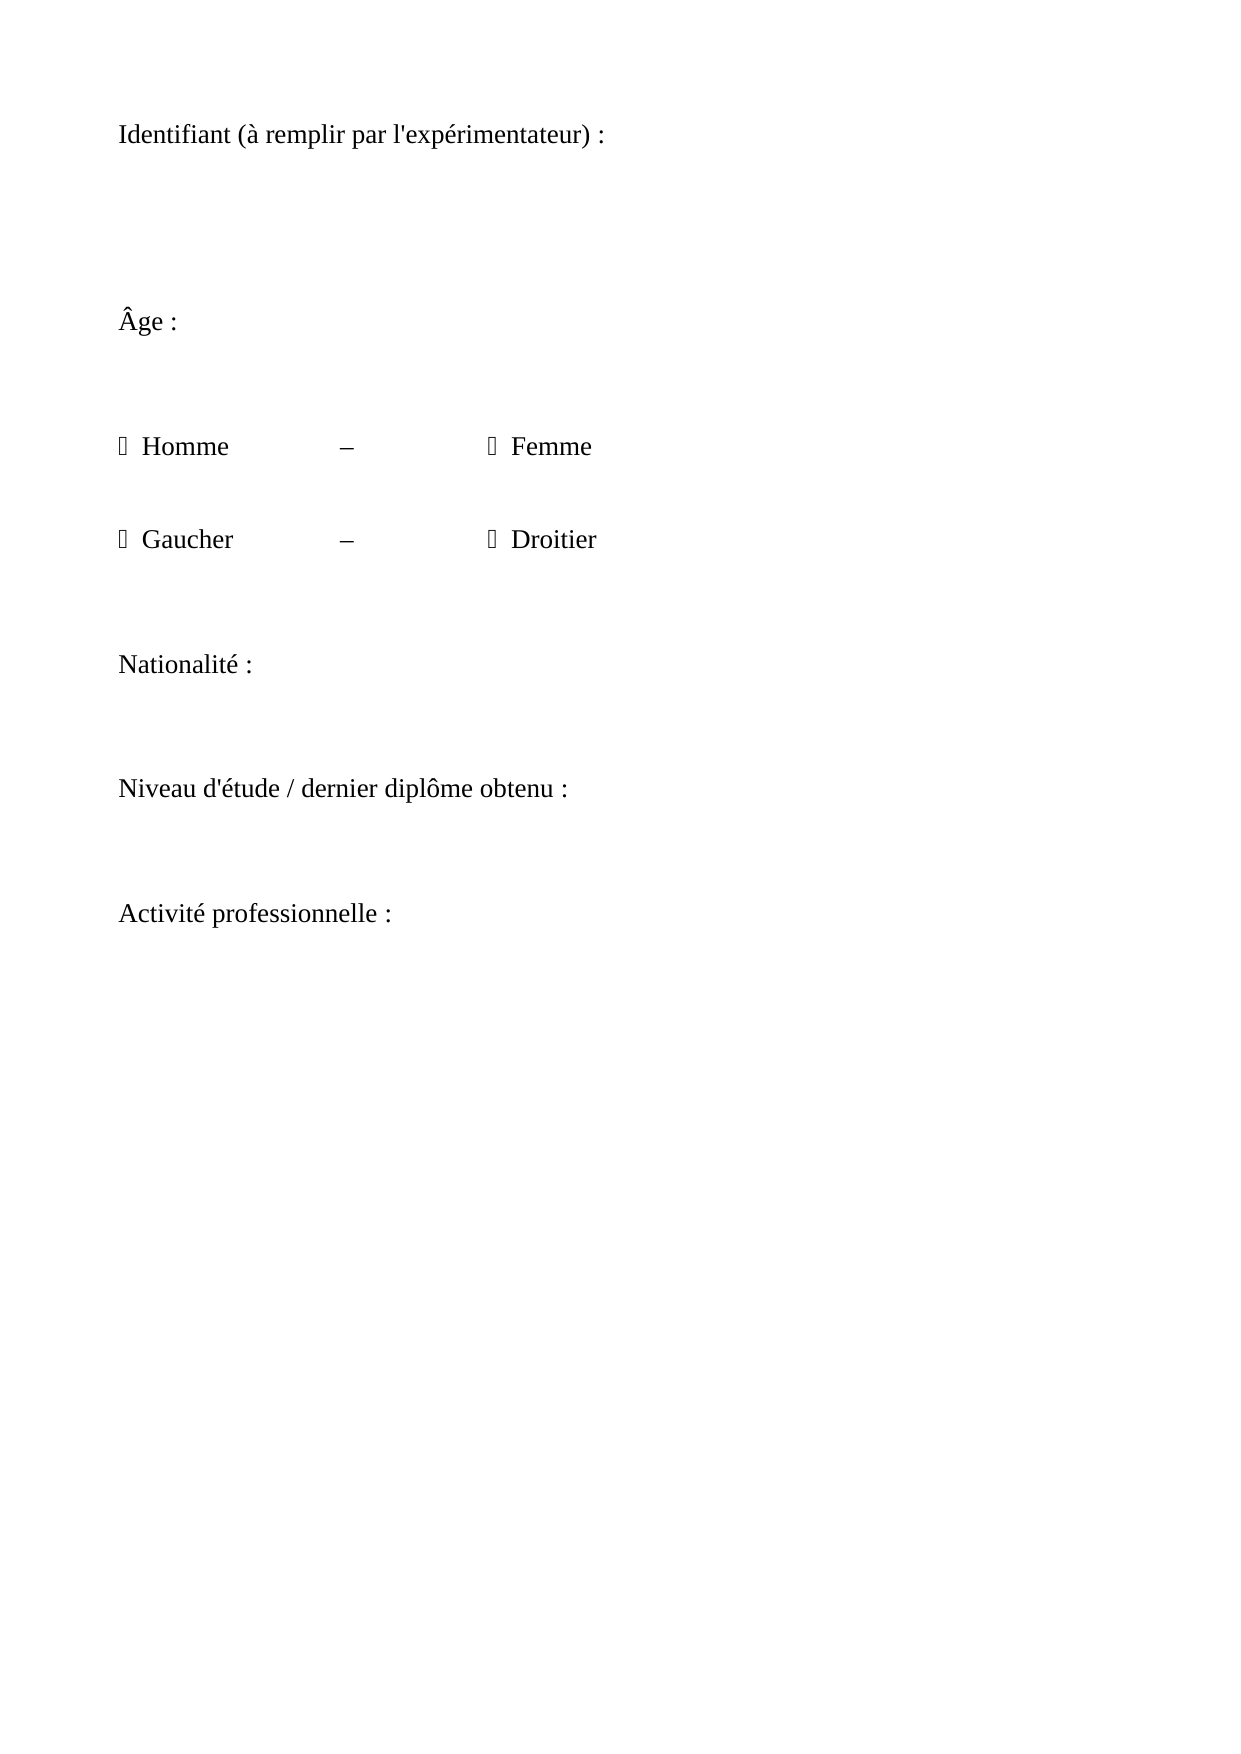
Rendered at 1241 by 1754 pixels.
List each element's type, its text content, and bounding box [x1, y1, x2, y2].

text Nationalité : [118, 648, 1122, 679]
text  Gaucher –  Droitier [118, 523, 1122, 554]
text Identifiant (à remplir par l'expérimentateur) : [118, 118, 1122, 149]
text Âge : [118, 305, 1122, 336]
text Niveau d'étude / dernier diplôme obtenu : [118, 772, 1122, 803]
text  Homme –  Femme [118, 429, 1122, 461]
text Activité professionnelle : [118, 897, 1122, 928]
